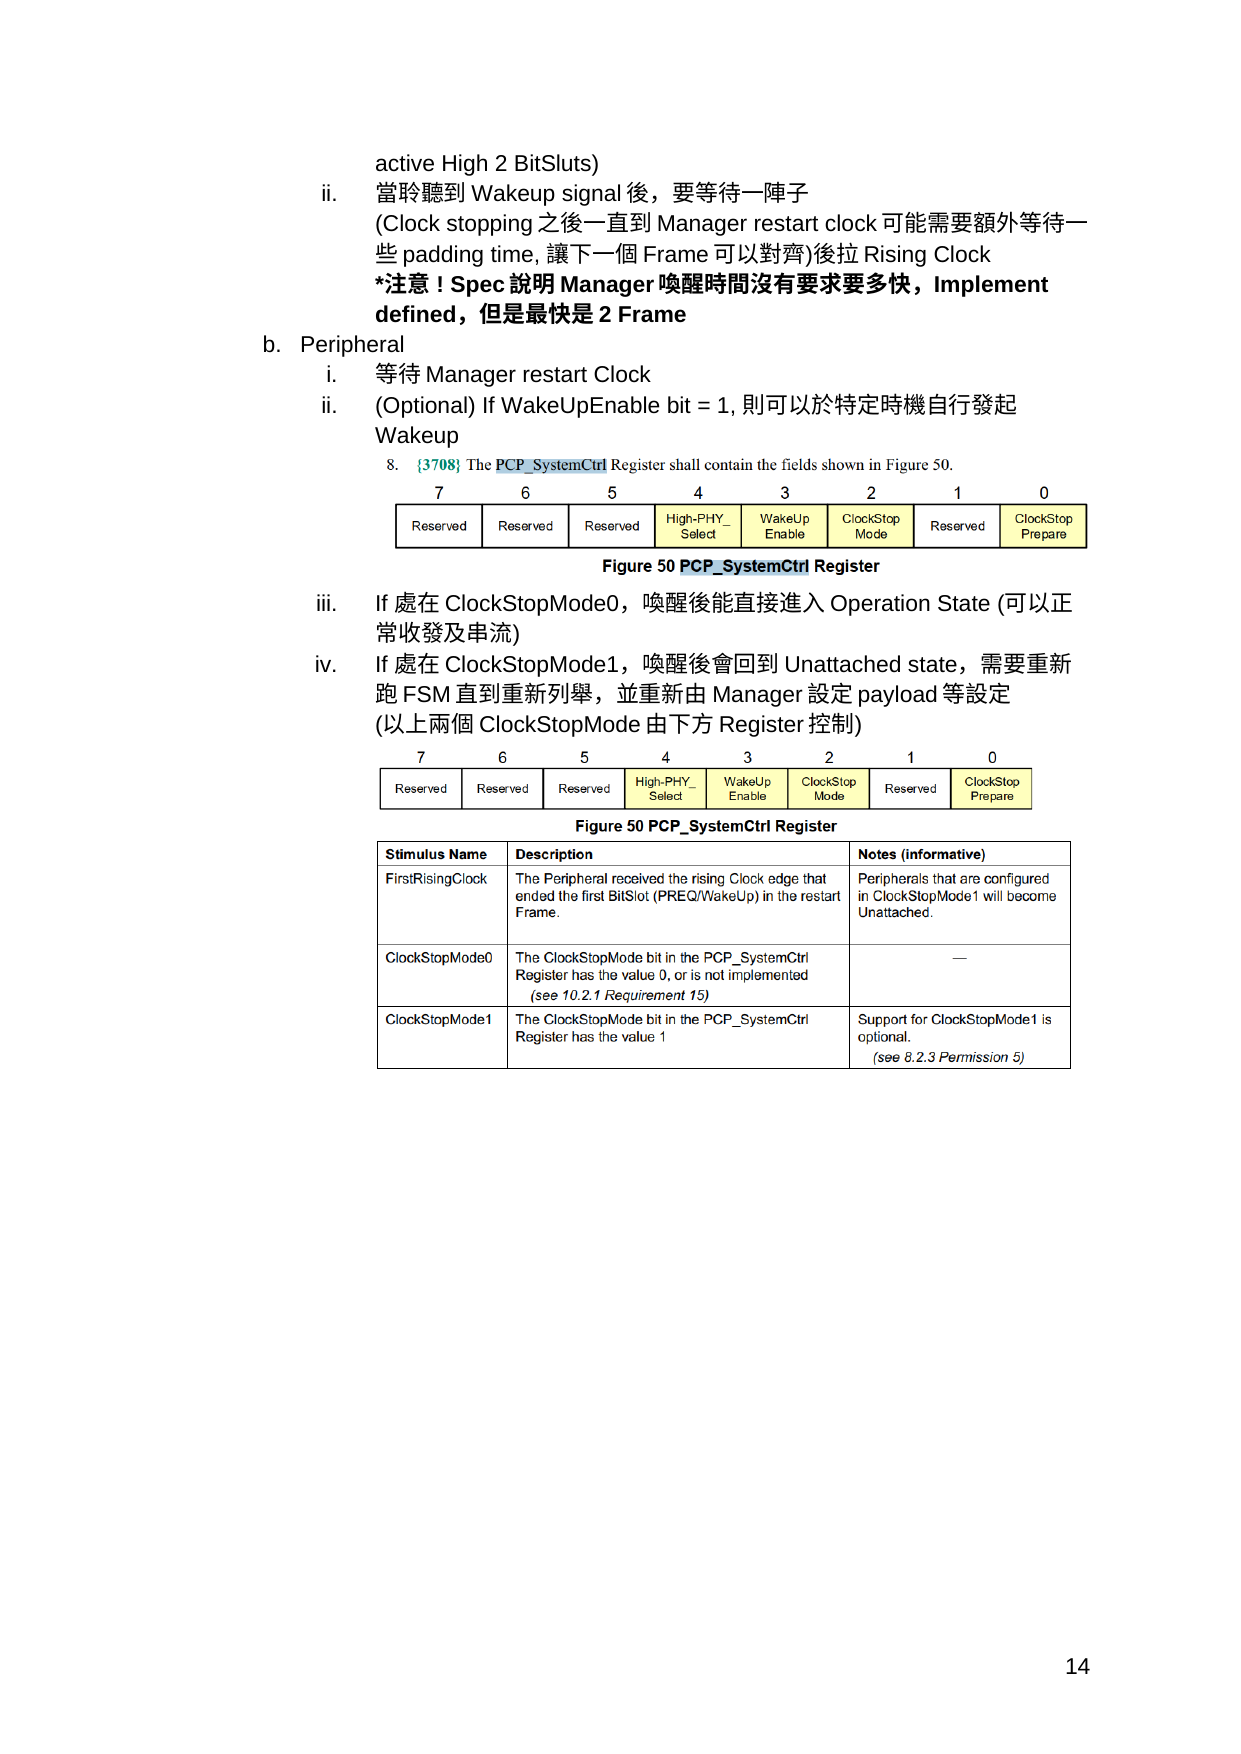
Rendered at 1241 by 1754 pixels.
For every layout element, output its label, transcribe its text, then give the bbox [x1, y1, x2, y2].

list active High 2 BitSluts) [337, 150, 1090, 176]
list (Optional) If WakeUpEnable bit = 1, 則可以於特定時機自行發起Wakeup [337, 392, 1090, 448]
text *注意 ! Spec說明Manager喚醒時間沒有要求要多快，Implement defined，但是最快是2 Frame [375, 271, 1090, 327]
text (以上兩個ClockStopMode由下方Register控制) [375, 711, 1090, 737]
list If 處在ClockStopMode1，喚醒後會回到Unattached state，需要重新跑FSM直到重新列舉，並重新由Manager設定payload等設定 [337, 651, 1090, 707]
list 當聆聽到Wakeup signal後，要等待一陣子 [337, 180, 1090, 207]
list If 處在ClockStopMode0，喚醒後能直接進入Operation State (可以正常收發及串流) [337, 590, 1090, 647]
picture [375, 840, 1072, 1070]
list 等待Manager restart Clock [337, 361, 1090, 388]
picture [375, 741, 1033, 837]
list Peripheral [262, 331, 1090, 358]
picture [375, 452, 1097, 587]
text (Clock stopping之後一直到Manager restart clock可能需要額外等待一些padding time, 讓下一個Frame可以對齊)後拉Rising Clock [375, 210, 1090, 267]
